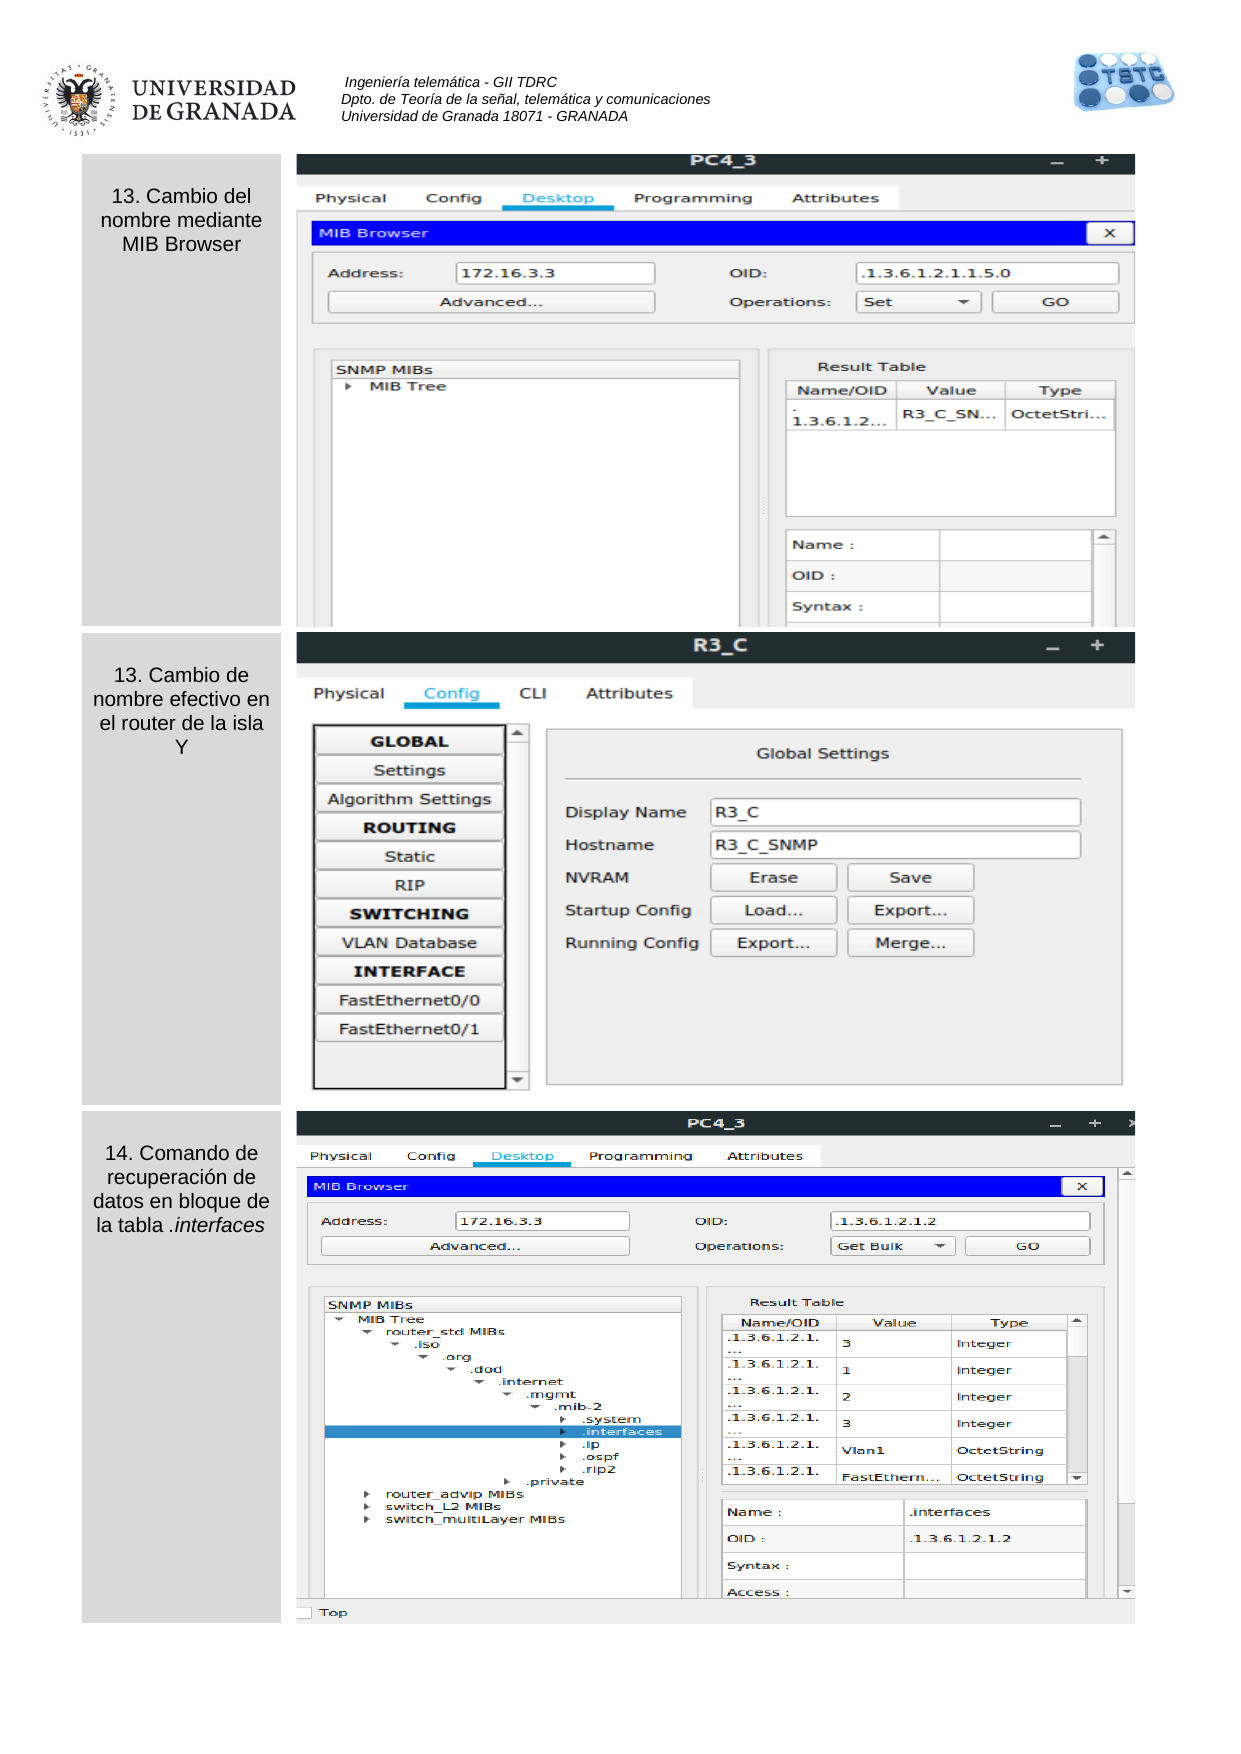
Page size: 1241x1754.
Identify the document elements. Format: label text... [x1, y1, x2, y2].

table_cell 13. Cambio de nombre efectivo en el router de la isla Y [82, 633, 281, 1105]
picture [296, 632, 1136, 1105]
table_cell [1136, 633, 1159, 1105]
table_cell 14. Comando de recuperación de datos en bloque de la tabla .interfaces [82, 1111, 281, 1623]
table_cell [288, 154, 296, 626]
picture [296, 1111, 1136, 1624]
table_cell [1136, 154, 1159, 626]
table_cell [1136, 1111, 1159, 1623]
table_cell 13. Cambio del nombre mediante MIB Browser [82, 154, 281, 626]
table_cell [288, 1111, 296, 1623]
picture [296, 154, 1136, 627]
table_cell [288, 633, 296, 1105]
picture [28, 50, 309, 146]
picture [1038, 23, 1202, 146]
